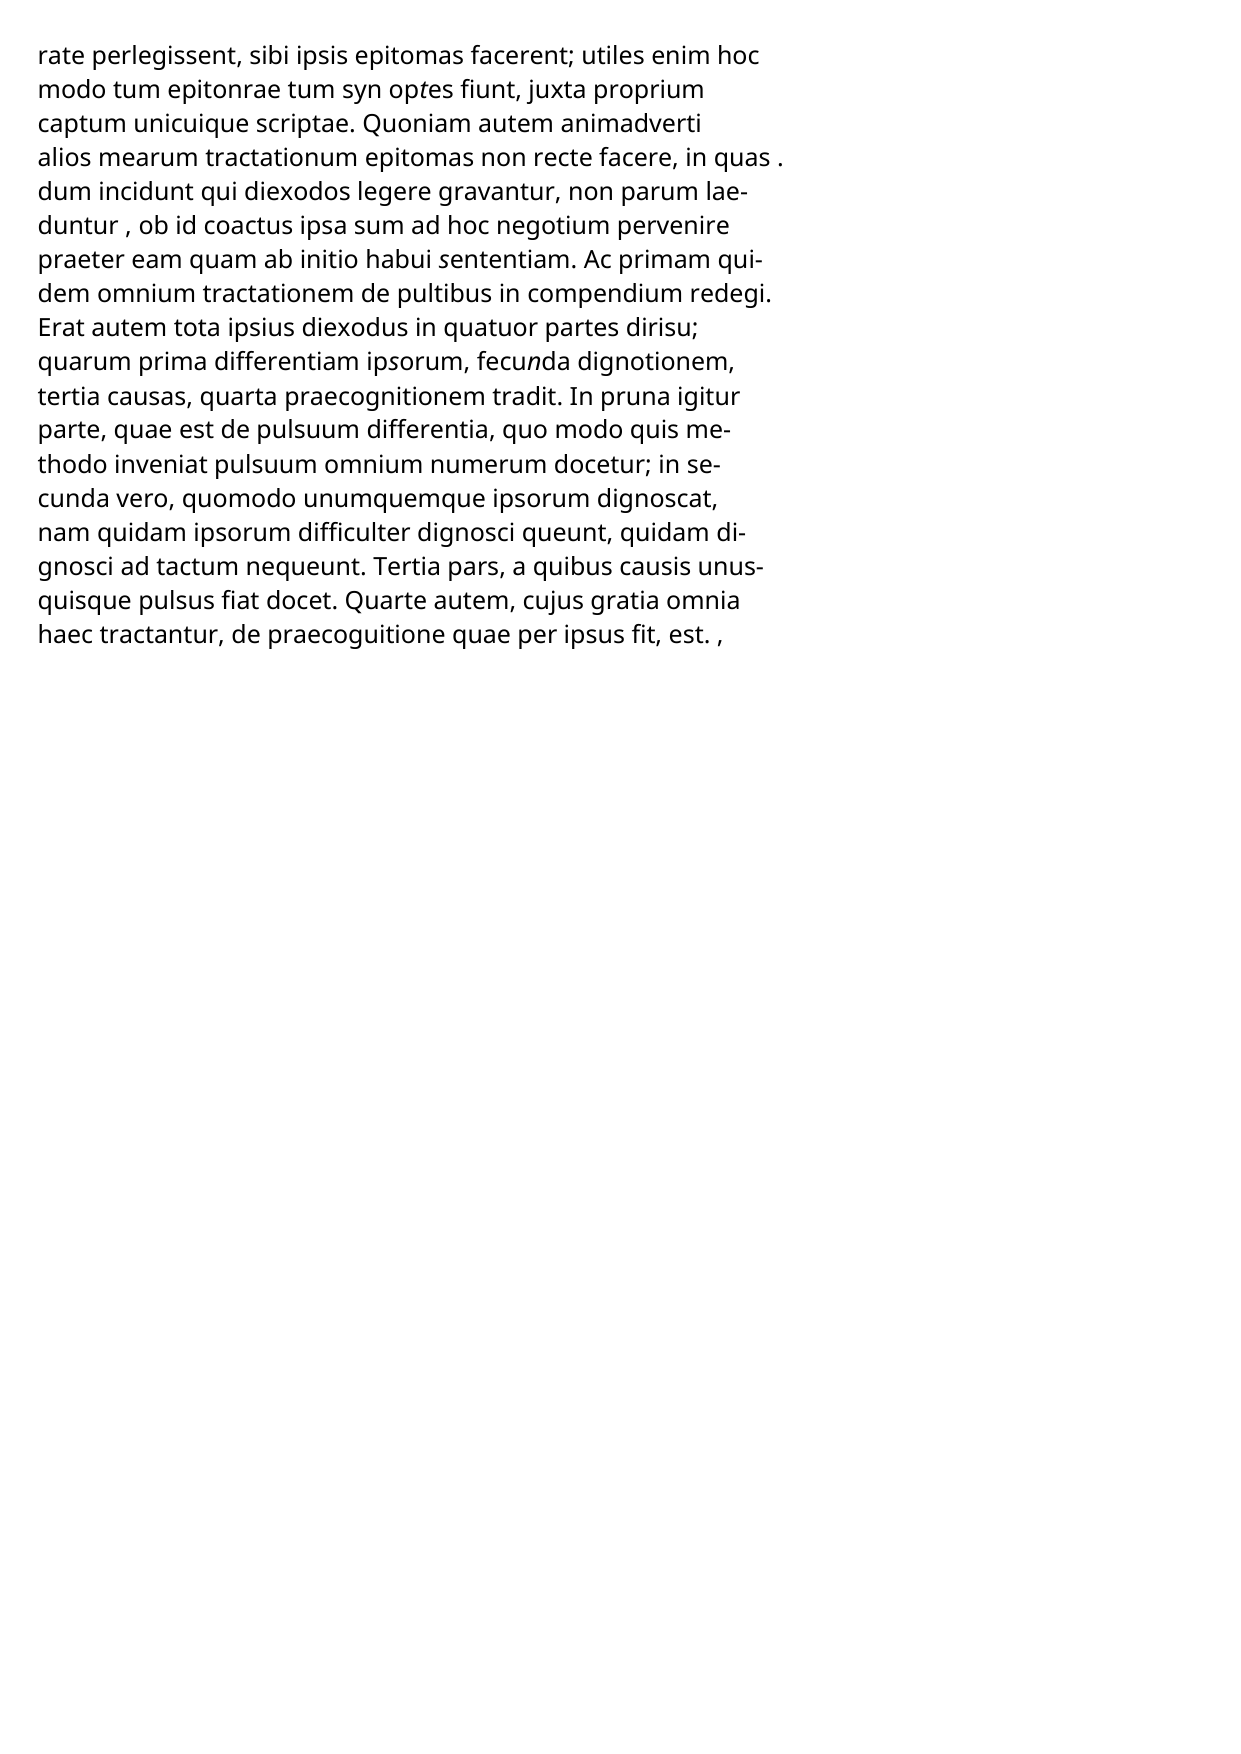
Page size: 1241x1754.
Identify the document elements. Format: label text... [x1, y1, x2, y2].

text rate perlegissent, sibi ipsis epitomas facerent; utiles enim hoc modo tum epitonrae tum syn optes fiunt, juxta proprium captum unicuique scriptae. Quoniam autem animadverti alios mearum tractationum epitomas non recte facere, in quas . dum incidunt qui diexodos legere gravantur, non parum lae- duntur , ob id coactus ipsa sum ad hoc negotium pervenire praeter eam quam ab initio habui sententiam. Ac primam qui- dem omnium tractationem de pultibus in compendium redegi. Erat autem tota ipsius diexodus in quatuor partes dirisu; quarum prima differentiam ipsorum, fecunda dignotionem, tertia causas, quarta praecognitionem tradit. In pruna igitur parte, quae est de pulsuum differentia, quo modo quis me- thodo inveniat pulsuum omnium numerum docetur; in se- cunda vero, quomodo unumquemque ipsorum dignoscat, nam quidam ipsorum difficulter dignosci queunt, quidam di- gnosci ad tactum nequeunt. Tertia pars, a quibus causis unus- quisque pulsus fiat docet. Quarte autem, cujus gratia omnia haec tractantur, de praecoguitione quae per ipsus fit, est. , [37, 37, 1203, 651]
